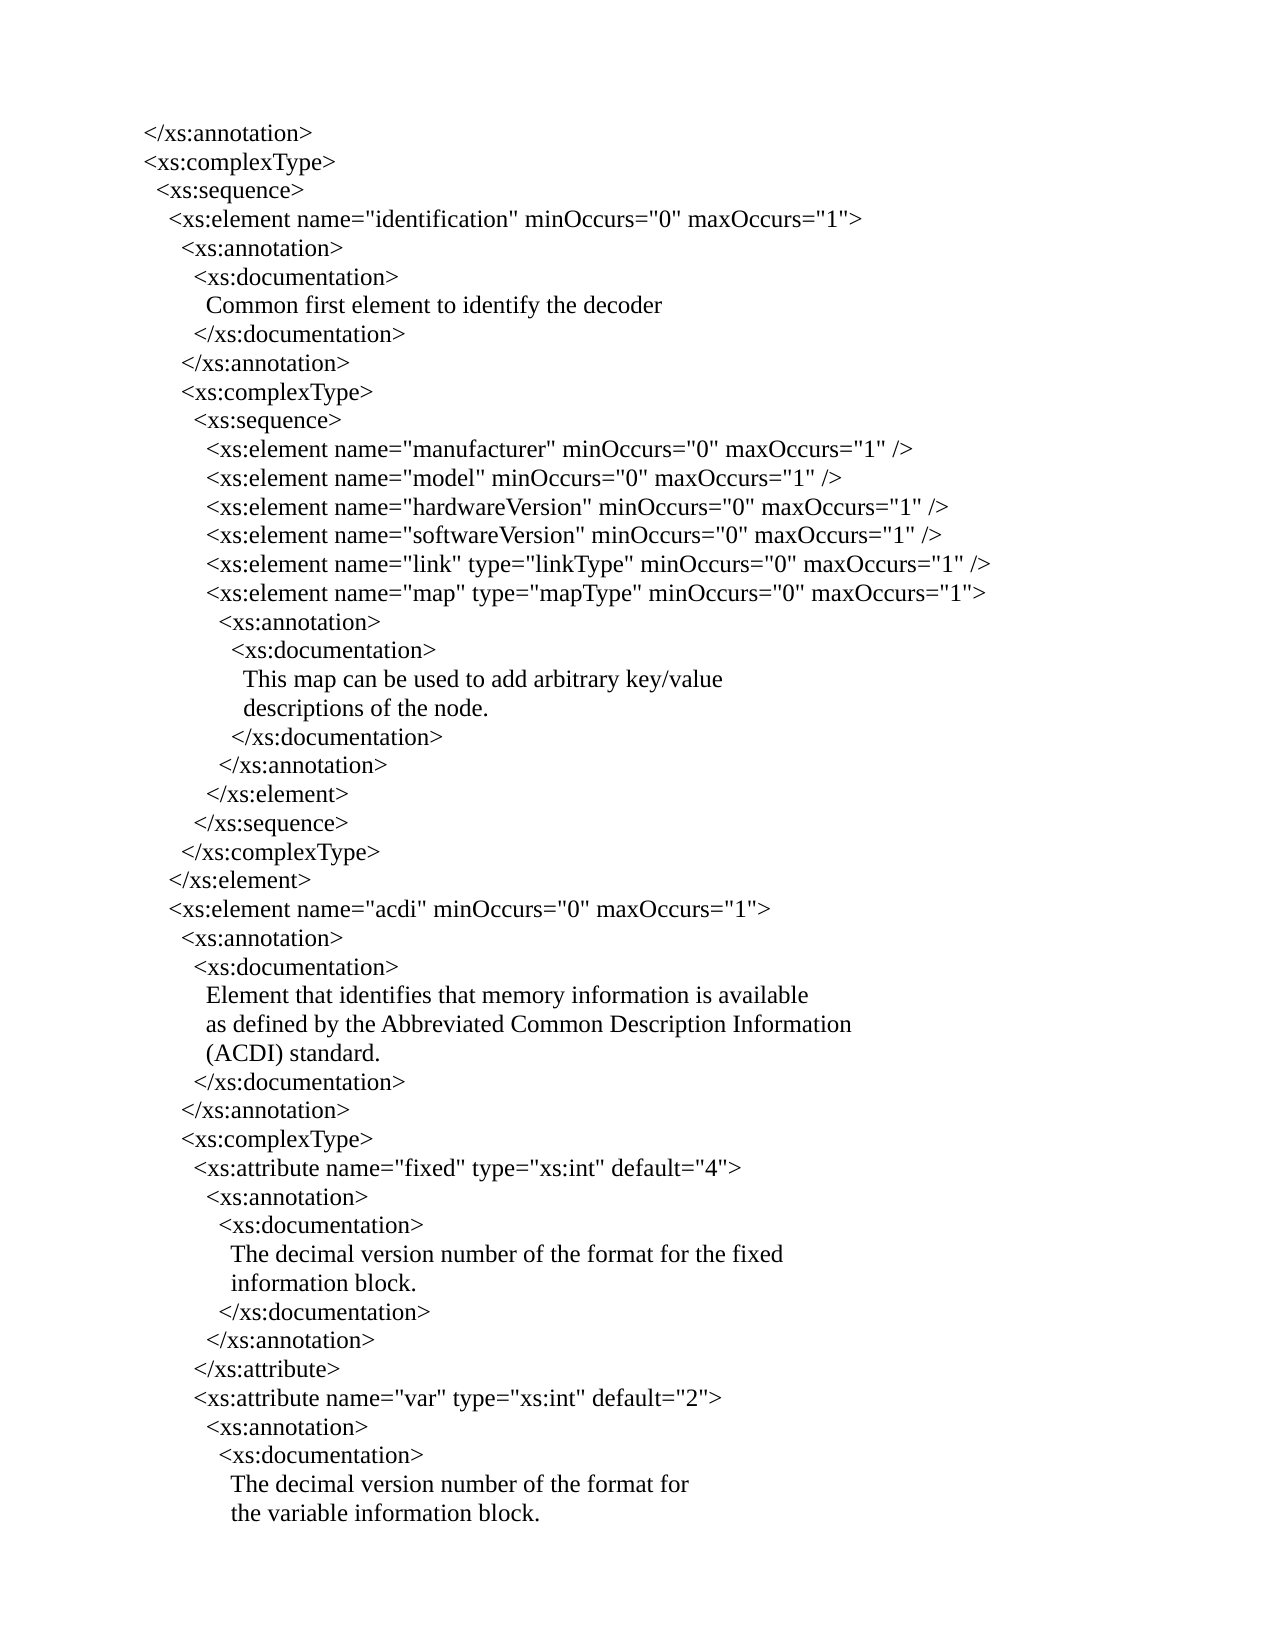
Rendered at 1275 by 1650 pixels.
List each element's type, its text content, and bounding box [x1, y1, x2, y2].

text </xs:sequence> [118, 808, 1157, 837]
text <xs:element name="model" minOccurs="0" maxOccurs="1" /> [118, 463, 1157, 492]
text <xs:annotation> [118, 607, 1157, 636]
text <xs:element name="softwareVersion" minOccurs="0" maxOccurs="1" /> [118, 521, 1157, 549]
text <xs:element name="link" type="linkType" minOccurs="0" maxOccurs="1" /> [118, 549, 1157, 578]
text <xs:sequence> [118, 176, 1157, 204]
text <xs:annotation> [118, 1412, 1157, 1441]
text <xs:documentation> [118, 1441, 1157, 1469]
text </xs:annotation> [118, 1096, 1157, 1124]
text </xs:element> [118, 866, 1157, 894]
text <xs:attribute name="fixed" type="xs:int" default="4"> [118, 1153, 1157, 1182]
text information block. [118, 1268, 1157, 1297]
text <xs:documentation> [118, 952, 1157, 981]
text </xs:element> [118, 779, 1157, 808]
text Common first element to identify the decoder [118, 291, 1157, 319]
text This map can be used to add arbitrary key/value [118, 664, 1157, 693]
text <xs:complexType> [118, 377, 1157, 406]
text </xs:documentation> [118, 722, 1157, 751]
text <xs:element name="identification" minOccurs="0" maxOccurs="1"> [118, 204, 1157, 233]
text <xs:attribute name="var" type="xs:int" default="2"> [118, 1383, 1157, 1412]
text the variable information block. [118, 1498, 1157, 1527]
text </xs:documentation> [118, 319, 1157, 348]
text <xs:complexType> [118, 147, 1157, 176]
text The decimal version number of the format for the fixed [118, 1239, 1157, 1268]
text </xs:documentation> [118, 1297, 1157, 1326]
text <xs:annotation> [118, 923, 1157, 952]
text <xs:annotation> [118, 233, 1157, 262]
text </xs:attribute> [118, 1354, 1157, 1383]
text The decimal version number of the format for [118, 1469, 1157, 1498]
text as defined by the Abbreviated Common Description Information [118, 1009, 1157, 1038]
text </xs:complexType> [118, 837, 1157, 866]
text Element that identifies that memory information is available [118, 981, 1157, 1009]
text <xs:element name="acdi" minOccurs="0" maxOccurs="1"> [118, 894, 1157, 923]
text </xs:annotation> [118, 118, 1157, 147]
text <xs:annotation> [118, 1182, 1157, 1211]
text </xs:annotation> [118, 348, 1157, 377]
text descriptions of the node. [118, 693, 1157, 722]
text </xs:annotation> [118, 751, 1157, 779]
text <xs:sequence> [118, 406, 1157, 434]
text <xs:element name="hardwareVersion" minOccurs="0" maxOccurs="1" /> [118, 492, 1157, 521]
text </xs:annotation> [118, 1326, 1157, 1354]
text <xs:documentation> [118, 1211, 1157, 1239]
text <xs:element name="map" type="mapType" minOccurs="0" maxOccurs="1"> [118, 578, 1157, 607]
text <xs:documentation> [118, 262, 1157, 291]
text <xs:documentation> [118, 636, 1157, 664]
text <xs:element name="manufacturer" minOccurs="0" maxOccurs="1" /> [118, 434, 1157, 463]
text </xs:documentation> [118, 1067, 1157, 1096]
text <xs:complexType> [118, 1124, 1157, 1153]
text (ACDI) standard. [118, 1038, 1157, 1067]
